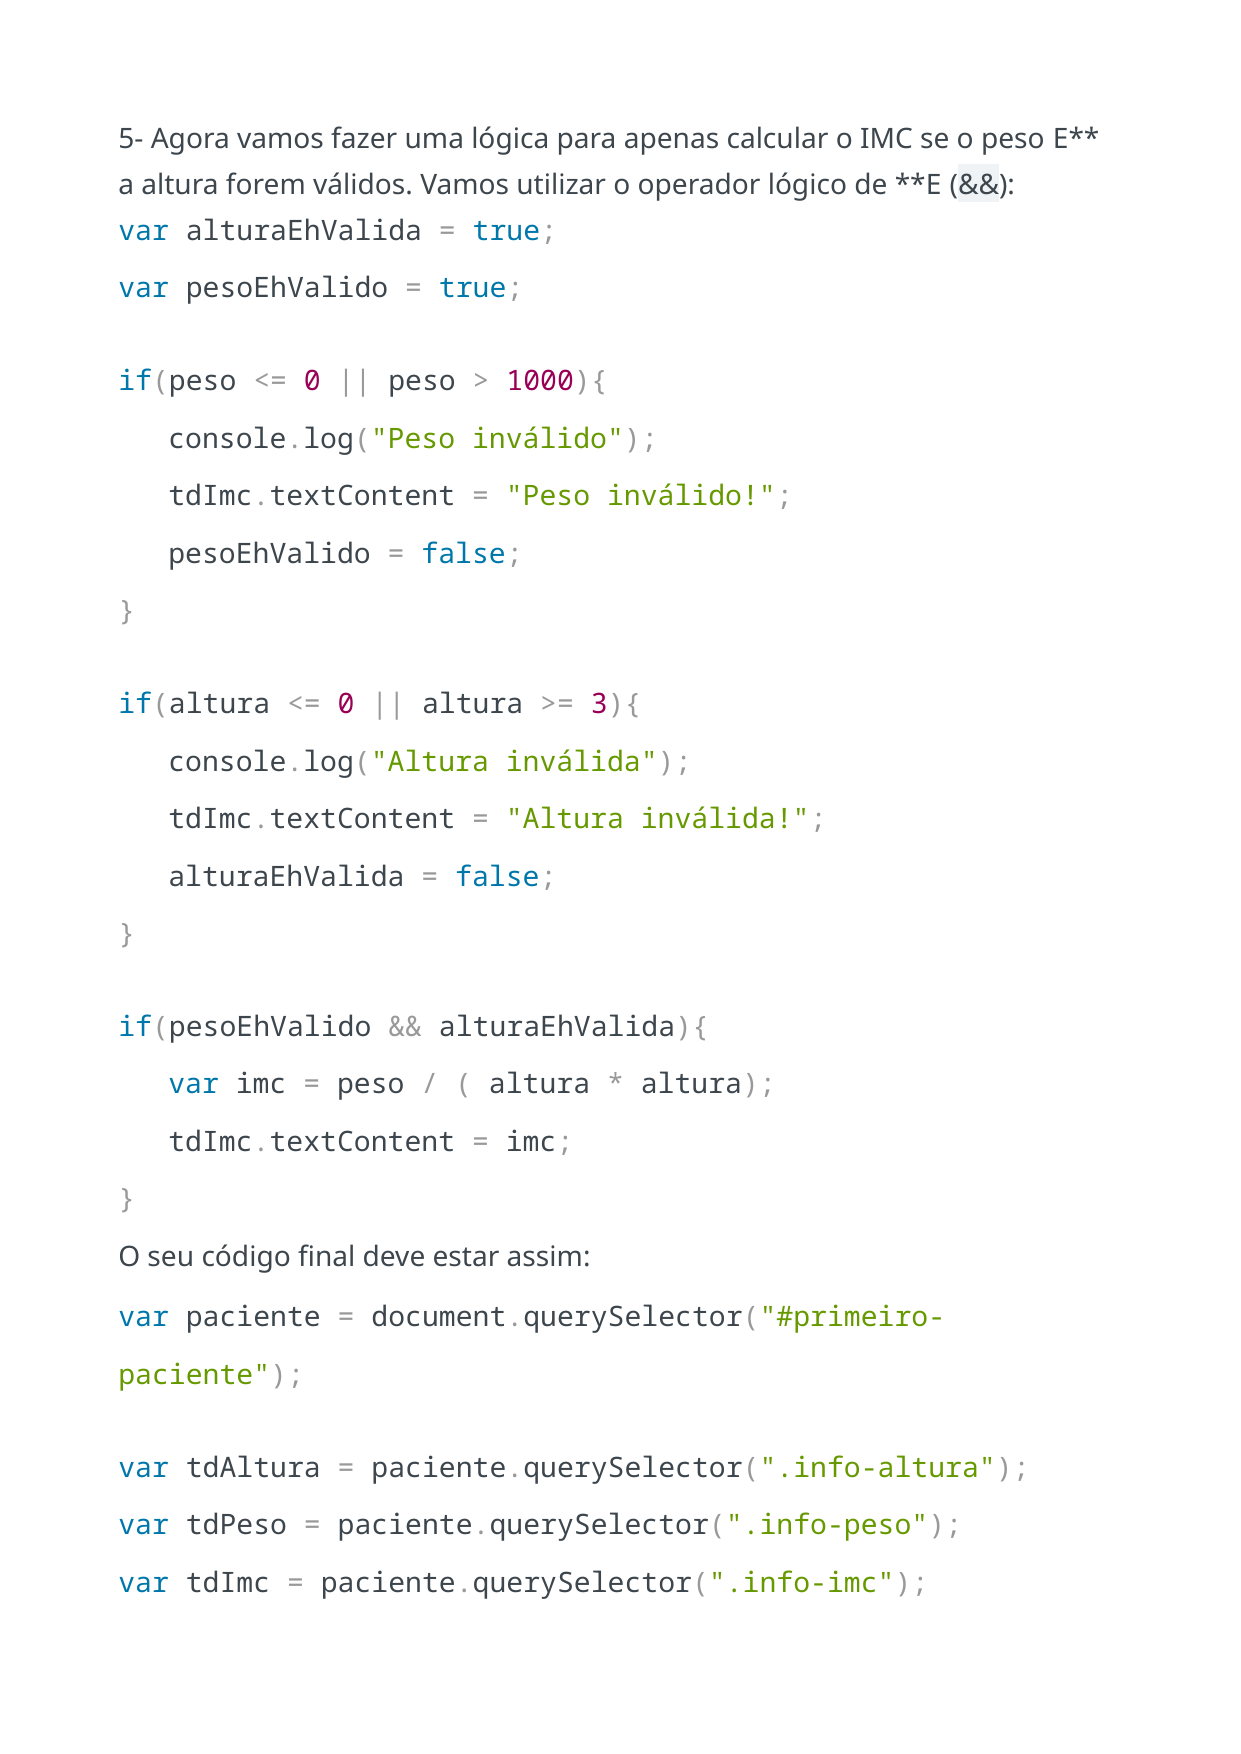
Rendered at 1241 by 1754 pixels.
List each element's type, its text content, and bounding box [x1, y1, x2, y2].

text var alturaEhValida = true; [118, 210, 1122, 248]
text var pesoEhValido = true; [118, 267, 1122, 306]
text } [118, 913, 1122, 952]
text console.log("Altura inválida"); [118, 741, 1122, 779]
text if(pesoEhValido && alturaEhValida){ [118, 1006, 1122, 1044]
text O seu código final deve estar assim: [118, 1236, 1122, 1274]
text alturaEhValida = false; [118, 856, 1122, 894]
text var tdAltura = paciente.querySelector(".info-altura"); [118, 1447, 1122, 1486]
text if(peso <= 0 || peso > 1000){ [118, 360, 1122, 399]
text console.log("Peso inválido"); [118, 418, 1122, 456]
text tdImc.textContent = "Peso inválido!"; [118, 475, 1122, 514]
text var tdImc = paciente.querySelector(".info-imc"); [118, 1562, 1122, 1601]
text } [118, 1179, 1122, 1217]
text tdImc.textContent = "Altura inválida!"; [118, 798, 1122, 837]
text } [118, 590, 1122, 629]
text pesoEhValido = false; [118, 533, 1122, 571]
text var paciente = document.querySelector("#primeiro-paciente"); [118, 1297, 1122, 1393]
text if(altura <= 0 || altura >= 3){ [118, 683, 1122, 722]
text 5- Agora vamos fazer uma lógica para apenas calcular o IMC se o peso E** a altura forem válidos. Vamos utilizar o operador lógico de **E (&&): [118, 118, 1122, 202]
text var imc = peso / ( altura * altura); [118, 1064, 1122, 1102]
text var tdPeso = paciente.querySelector(".info-peso"); [118, 1505, 1122, 1543]
text tdImc.textContent = imc; [118, 1121, 1122, 1159]
